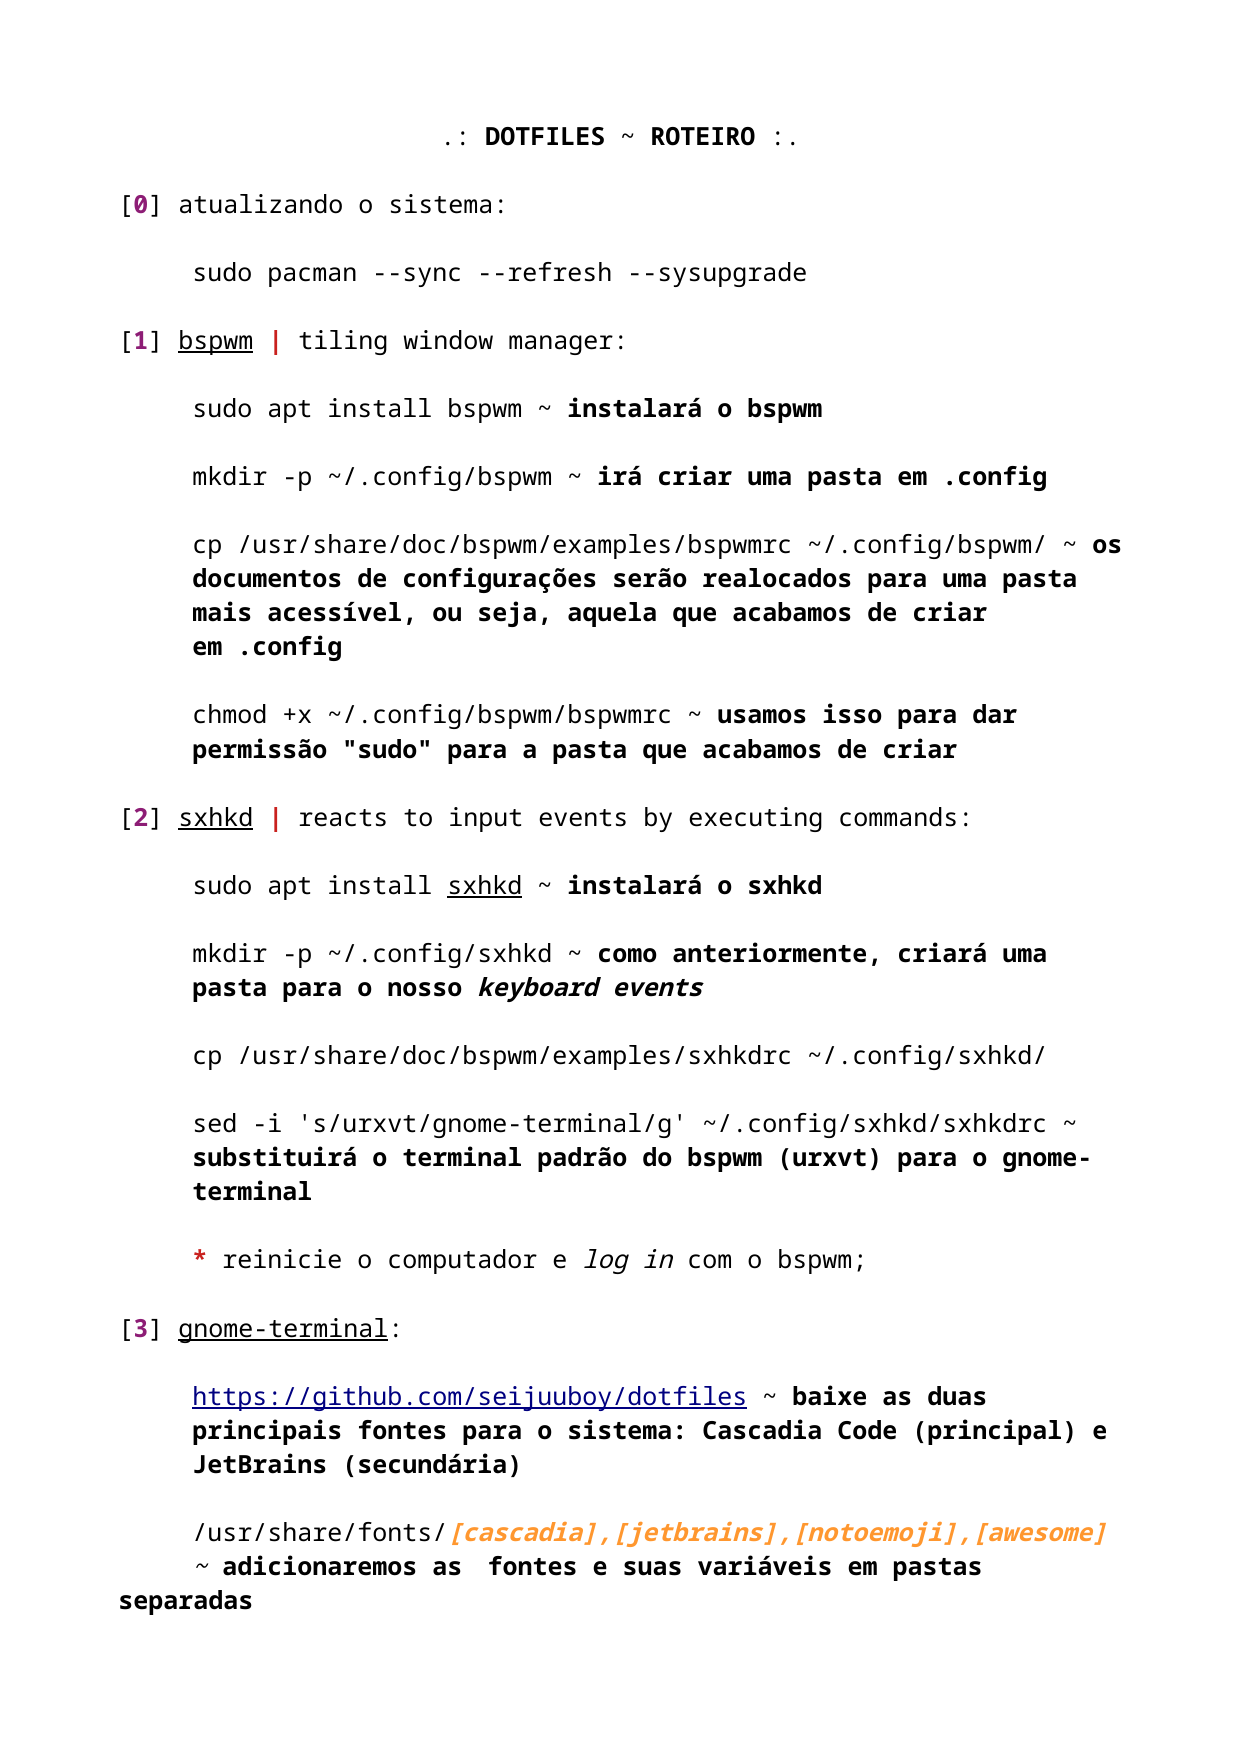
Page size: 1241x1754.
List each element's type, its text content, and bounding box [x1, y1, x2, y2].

text [1] bspwm | tiling window manager: [118, 322, 1122, 357]
text [0] atualizando o sistema: [118, 186, 1122, 220]
text [3] gnome-terminal: [118, 1310, 1122, 1344]
text [2] sxhkd | reacts to input events by executing commands: [118, 799, 1122, 833]
text sed -i 's/urxvt/gnome-terminal/g' ~/.config/sxhkd/sxhkdrc ~ substituirá o terminal padrão do bspwm (urxvt) para o gnome- terminal [118, 1106, 1122, 1208]
text cp /usr/share/doc/bspwm/examples/sxhkdrc ~/.config/sxhkd/ [118, 1038, 1122, 1072]
text sudo apt install bspwm ~ instalará o bspwm [118, 391, 1122, 425]
text /usr/share/fonts/[cascadia],[jetbrains],[notoemoji],[awesome] ~ adicionaremos as fontes e suas variáveis em pastas separadas [118, 1515, 1122, 1617]
text sudo pacman --sync --refresh --sysupgrade [118, 254, 1122, 288]
text mkdir -p ~/.config/sxhkd ~ como anteriormente, criará uma pasta para o nosso keyboard events [118, 936, 1122, 1004]
text mkdir -p ~/.config/bspwm ~ irá criar uma pasta em .config [118, 459, 1122, 493]
text cp /usr/share/doc/bspwm/examples/bspwmrc ~/.config/bspwm/ ~ os documentos de configurações serão realocados para uma pasta mais acessível, ou seja, aquela que acabamos de criar em .config [118, 527, 1122, 663]
text sudo apt install sxhkd ~ instalará o sxhkd [118, 867, 1122, 902]
text * reinicie o computador e log in com o bspwm; [118, 1242, 1122, 1276]
text .: DOTFILES ~ ROTEIRO :. [118, 118, 1122, 152]
text https://github.com/seijuuboy/dotfiles ~ baixe as duas principais fontes para o sistema: Cascadia Code (principal) e JetBrains (secundária) [118, 1378, 1122, 1481]
text chmod +x ~/.config/bspwm/bspwmrc ~ usamos isso para dar permissão "sudo" para a pasta que acabamos de criar [118, 697, 1122, 765]
